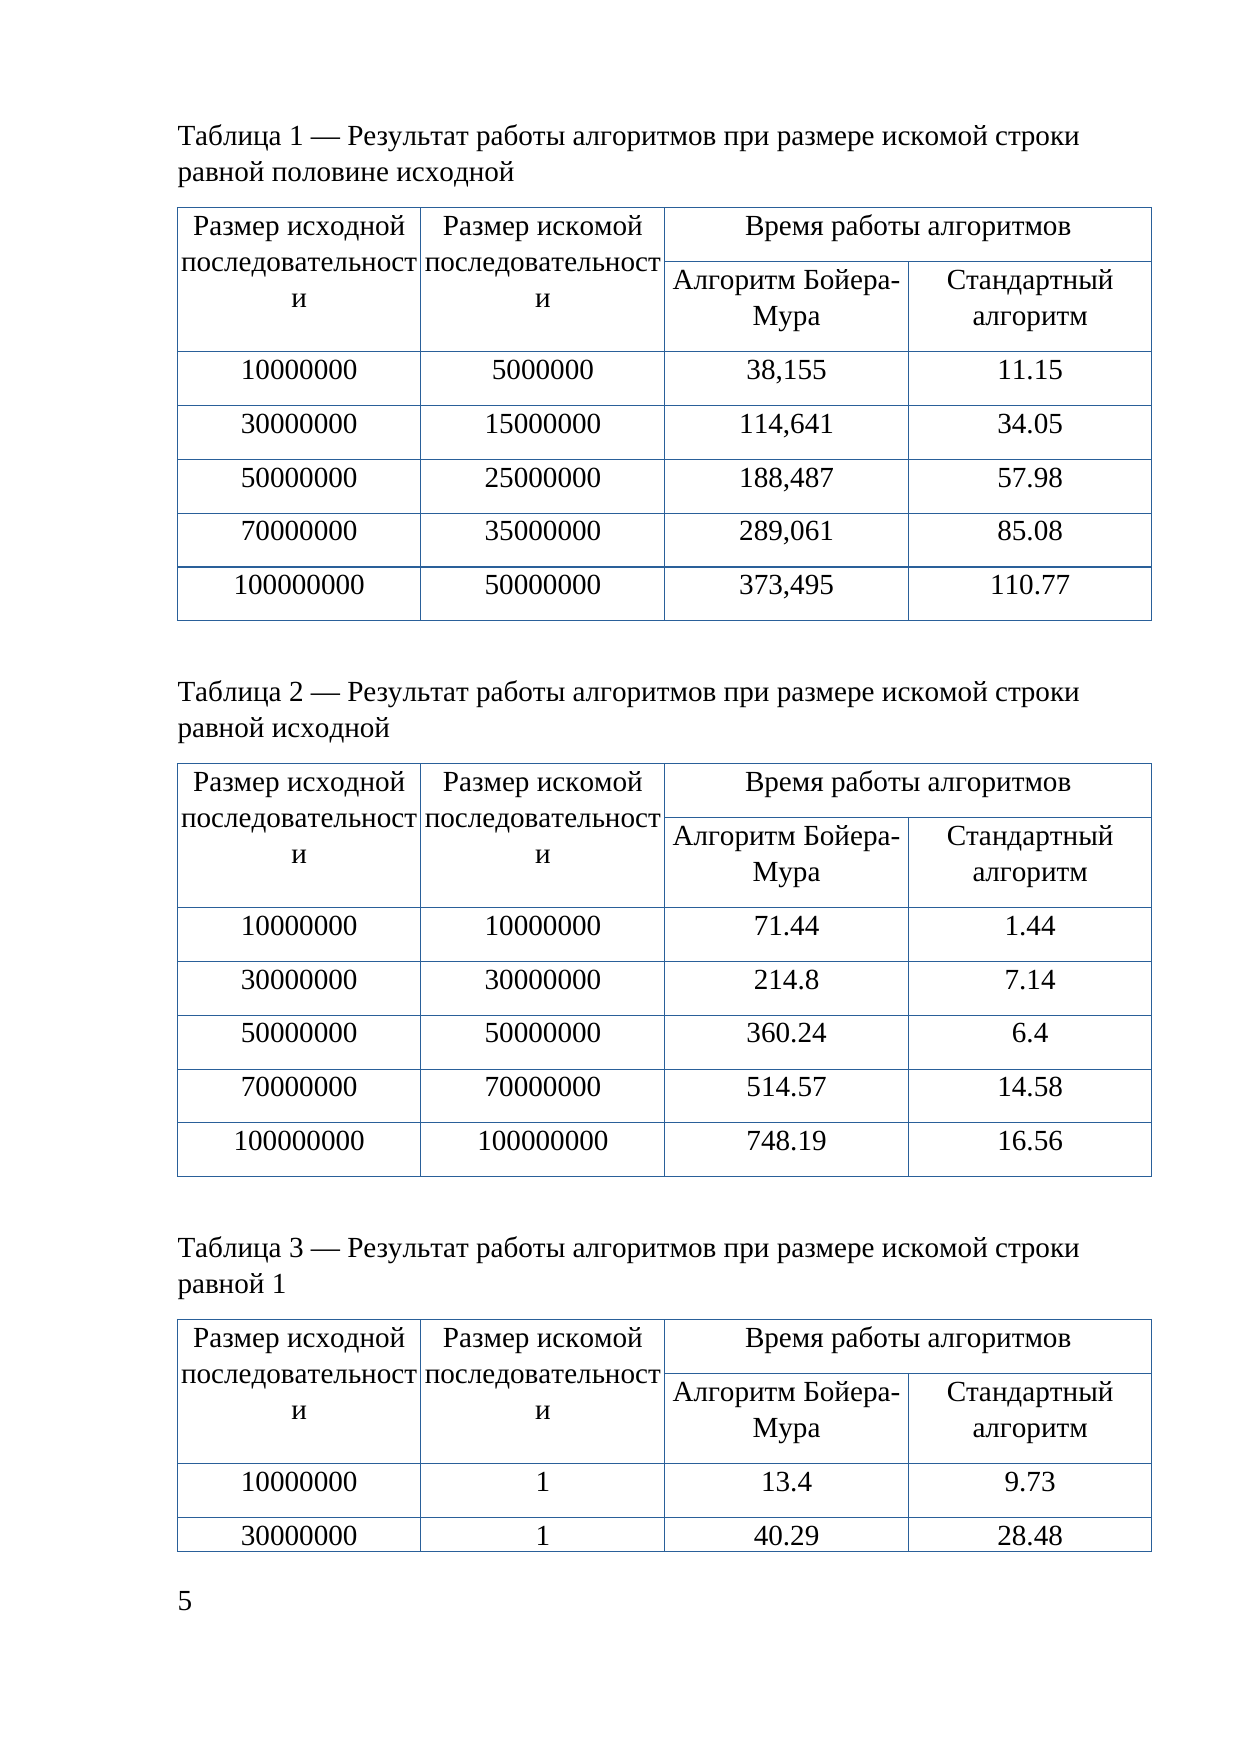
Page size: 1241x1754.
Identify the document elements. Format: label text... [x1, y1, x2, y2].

table_cell 34,05 [909, 406, 1151, 459]
table_cell 1 [421, 1518, 664, 1551]
table_cell 100000000 [178, 1123, 420, 1176]
table_header Время работы алгоритмов [665, 1320, 1151, 1373]
table_cell 10000000 [178, 352, 420, 405]
table_cell 1 [421, 1464, 664, 1517]
table_cell 30000000 [178, 1518, 420, 1551]
table_cell 7,14 [909, 962, 1151, 1014]
table_cell 1,44 [909, 908, 1151, 961]
table_cell 748,19 [665, 1123, 908, 1176]
table_cell Алгоритм Бойера-Мура [665, 262, 908, 351]
table_cell 38,155 [665, 352, 908, 405]
table_cell 13,4 [665, 1464, 908, 1517]
table_cell 11,15 [909, 352, 1151, 405]
table_cell 50000000 [421, 568, 664, 620]
table_cell 14,58 [909, 1070, 1151, 1122]
table_cell 40,29 [665, 1518, 908, 1551]
table_header Размер искомой последовательности [421, 764, 664, 907]
table_cell 30000000 [421, 962, 664, 1014]
table_cell 9,73 [909, 1464, 1151, 1517]
table_cell 100000000 [421, 1123, 664, 1176]
table_cell 28,48 [909, 1518, 1151, 1551]
table_cell 70000000 [178, 1070, 420, 1122]
table_cell Алгоритм Бойера-Мура [665, 1374, 908, 1463]
table_cell 50000000 [178, 1016, 420, 1068]
table_cell 15000000 [421, 406, 664, 459]
table_cell 10000000 [178, 1464, 420, 1517]
table_cell 70000000 [421, 1070, 664, 1122]
table_cell 30000000 [178, 962, 420, 1014]
table_cell 50000000 [178, 460, 420, 512]
table_cell 30000000 [178, 406, 420, 459]
table_cell 25000000 [421, 460, 664, 512]
table_cell Стандартный алгоритм [909, 262, 1151, 351]
table_header Размер исходной последовательности [178, 208, 420, 351]
table_header Размер исходной последовательности [178, 1320, 420, 1463]
table_header Время работы алгоритмов [665, 764, 1151, 817]
table_cell 10000000 [421, 908, 664, 961]
table_cell 214,8 [665, 962, 908, 1014]
table_cell 100000000 [178, 568, 420, 620]
table_cell 50000000 [421, 1016, 664, 1068]
table_cell 6,4 [909, 1016, 1151, 1068]
text Таблица 1 — Результат работы алгоритмов при размере искомой строки равной половине исходной [177, 118, 1152, 188]
table_cell 110,77 [909, 568, 1151, 620]
table_cell 360,24 [665, 1016, 908, 1068]
table_cell 289,061 [665, 514, 908, 566]
table_cell 373,495 [665, 568, 908, 620]
table_cell 5000000 [421, 352, 664, 405]
text Таблица 3 — Результат работы алгоритмов при размере искомой строки равной 1 [177, 1230, 1152, 1300]
table_header Размер искомой последовательности [421, 208, 664, 351]
table_cell 114,641 [665, 406, 908, 459]
table_cell 188,487 [665, 460, 908, 512]
table_cell Алгоритм Бойера-Мура [665, 818, 908, 907]
table_cell 71,44 [665, 908, 908, 961]
table_cell 35000000 [421, 514, 664, 566]
table_cell 16,56 [909, 1123, 1151, 1176]
table_cell 57,98 [909, 460, 1151, 512]
table_header Размер искомой последовательности [421, 1320, 664, 1463]
table_cell 85,08 [909, 514, 1151, 566]
table_cell Стандартный алгоритм [909, 818, 1151, 907]
table_cell 10000000 [178, 908, 420, 961]
table_cell Стандартный алгоритм [909, 1374, 1151, 1463]
table_cell 514,57 [665, 1070, 908, 1122]
table_header Размер исходной последовательности [178, 764, 420, 907]
table_header Время работы алгоритмов [665, 208, 1151, 261]
text Таблица 2 — Результат работы алгоритмов при размере искомой строки равной исходной [177, 674, 1152, 744]
table_cell 70000000 [178, 514, 420, 566]
